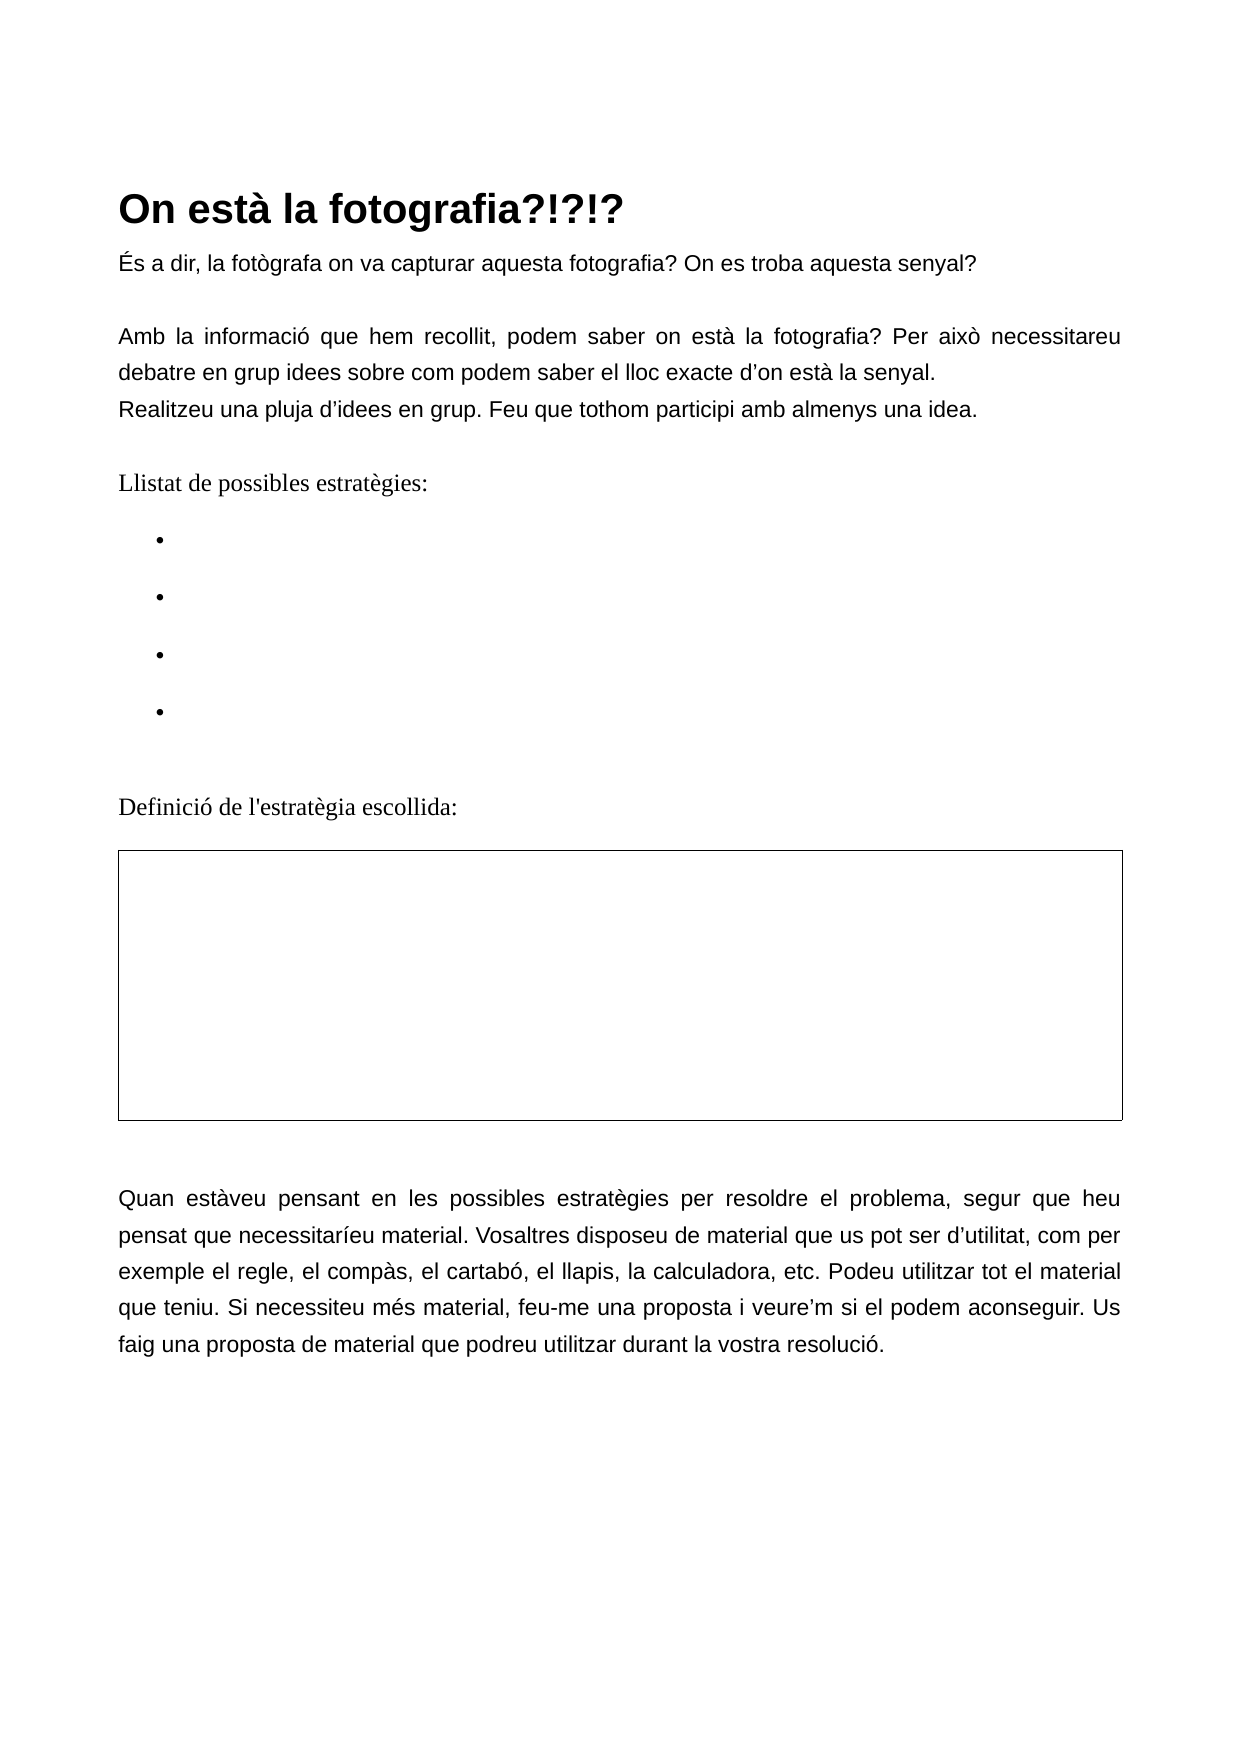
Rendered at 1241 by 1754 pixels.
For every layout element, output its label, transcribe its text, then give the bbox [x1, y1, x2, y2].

text Realitzeu una pluja d’idees en grup. Feu que tothom participi amb almenys una idea. [118, 396, 1122, 422]
text Amb la informació que hem recollit, podem saber on està la fotografia? Per això necessitareu debatre en grup idees sobre com podem saber el lloc exacte d’on està la senyal. [118, 323, 1122, 386]
table_header [119, 851, 1122, 1120]
text Definició de l'estratègia escollida: [118, 792, 1122, 821]
text Llistat de possibles estratègies: [118, 468, 1122, 497]
text Quan estàveu pensant en les possibles estratègies per resoldre el problema, segur que heu pensat que necessitaríeu material. Vosaltres disposeu de material que us pot ser d’utilitat, com per exemple el regle, el compàs, el cartabó, el llapis, la calculadora, etc. Podeu utilitzar tot el material que teniu. Si necessiteu més material, feu-me una proposta i veure’m si el podem aconseguir. Us faig una proposta de material que podreu utilitzar durant la vostra resolució. [118, 1185, 1122, 1357]
text On està la fotografia?!?!? [118, 184, 1122, 232]
text És a dir, la fotògrafa on va capturar aquesta fotografia? On es troba aquesta senyal? [118, 250, 1122, 277]
